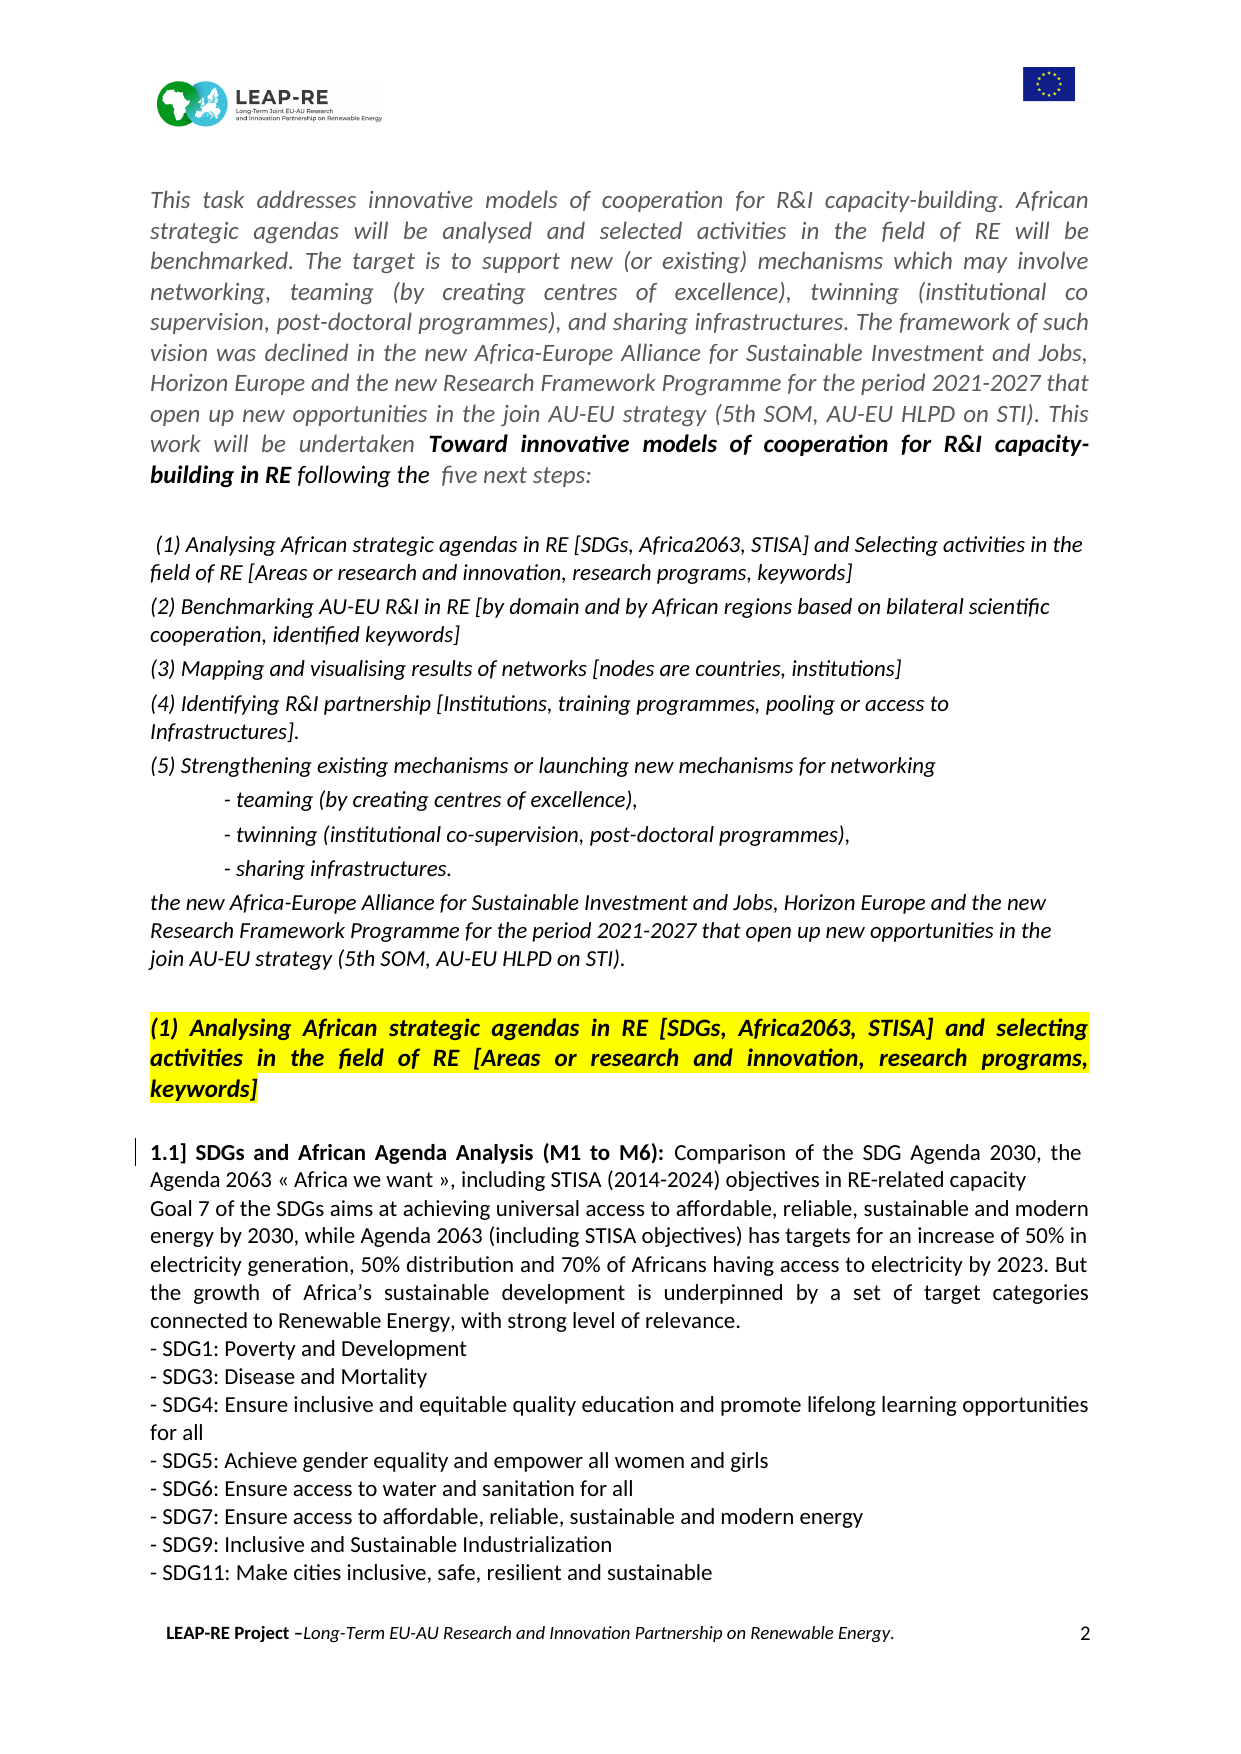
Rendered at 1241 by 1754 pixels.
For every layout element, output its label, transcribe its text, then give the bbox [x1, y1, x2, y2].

text (4) Identifying R&I partnership [Institutions, training programmes, pooling or access to Infrastructures]. [150, 689, 1090, 745]
text - SDG6: Ensure access to water and sanitation for all [150, 1474, 1090, 1502]
text 1.1] SDGs and African Agenda Analysis (M1 to M6): Comparison of the SDG Agenda 2030, the Agenda 2063 « Africa we want », including STISA (2014-2024) objectives in RE-related capacity [150, 1138, 1083, 1194]
text - SDG7: Ensure access to affordable, reliable, sustainable and modern energy [150, 1502, 1090, 1530]
text This task addresses innovative models of cooperation for R&I capacity-building. African strategic agendas will be analysed and selected activities in the field of RE will be benchmarked. The target is to support new (or existing) mechanisms which may involve networking, teaming (by creating centres of excellence), twinning (institutional co supervision, post-doctoral programmes), and sharing infrastructures. The framework of such vision was declined in the new Africa-Europe Alliance for Sustainable Investment and Jobs, Horizon Europe and the new Research Framework Programme for the period 2021-2027 that open up new opportunities in the join AU-EU strategy (5th SOM, AU-EU HLPD on STI). This work will be undertaken Toward innovative models of cooperation for R&I capacity-building in RE following the five next steps: [150, 184, 1090, 489]
text (1) Analysing African strategic agendas in RE [SDGs, Africa2063, STISA] and Selecting activities in the field of RE [Areas or research and innovation, research programs, keywords] [150, 530, 1090, 586]
text (1) Analysing African strategic agendas in RE [SDGs, Africa2063, STISA] and selecting activities in the field of RE [Areas or research and innovation, research programs, keywords] [150, 1012, 1090, 1103]
text - twinning (institutional co-supervision, post-doctoral programmes), [224, 820, 1090, 848]
text - teaming (by creating centres of excellence), [224, 785, 1090, 813]
text - SDG3: Disease and Mortality [150, 1362, 1090, 1390]
text - SDG9: Inclusive and Sustainable Industrialization [150, 1530, 1090, 1558]
text (2) Benchmarking AU-EU R&I in RE [by domain and by African regions based on bilateral scientific cooperation, identified keywords] [150, 592, 1090, 648]
text (3) Mapping and visualising results of networks [nodes are countries, institutions] [150, 654, 1090, 683]
text - SDG11: Make cities inclusive, safe, resilient and sustainable [150, 1558, 1090, 1586]
picture [1022, 66, 1075, 102]
text the new Africa-Europe Alliance for Sustainable Investment and Jobs, Horizon Europe and the new Research Framework Programme for the period 2021-2027 that open up new opportunities in the join AU-EU strategy (5th SOM, AU-EU HLPD on STI). [150, 888, 1090, 972]
text - sharing infrastructures. [224, 854, 1090, 882]
text Goal 7 of the SDGs aims at achieving universal access to affordable, reliable, sustainable and modern energy by 2030, while Agenda 2063 (including STISA objectives) has targets for an increase of 50% in electricity generation, 50% distribution and 70% of Africans having access to electricity by 2023. But the growth of Africa’s sustainable development is underpinned by a set of target categories connected to Renewable Energy, with strong level of relevance. [150, 1194, 1090, 1334]
text - SDG5: Achieve gender equality and empower all women and girls [150, 1446, 1090, 1474]
picture [155, 80, 384, 128]
text (5) Strengthening existing mechanisms or launching new mechanisms for networking [150, 751, 1090, 779]
text - SDG1: Poverty and Development [150, 1334, 1090, 1362]
text - SDG4: Ensure inclusive and equitable quality education and promote lifelong learning opportunities for all [150, 1390, 1090, 1446]
